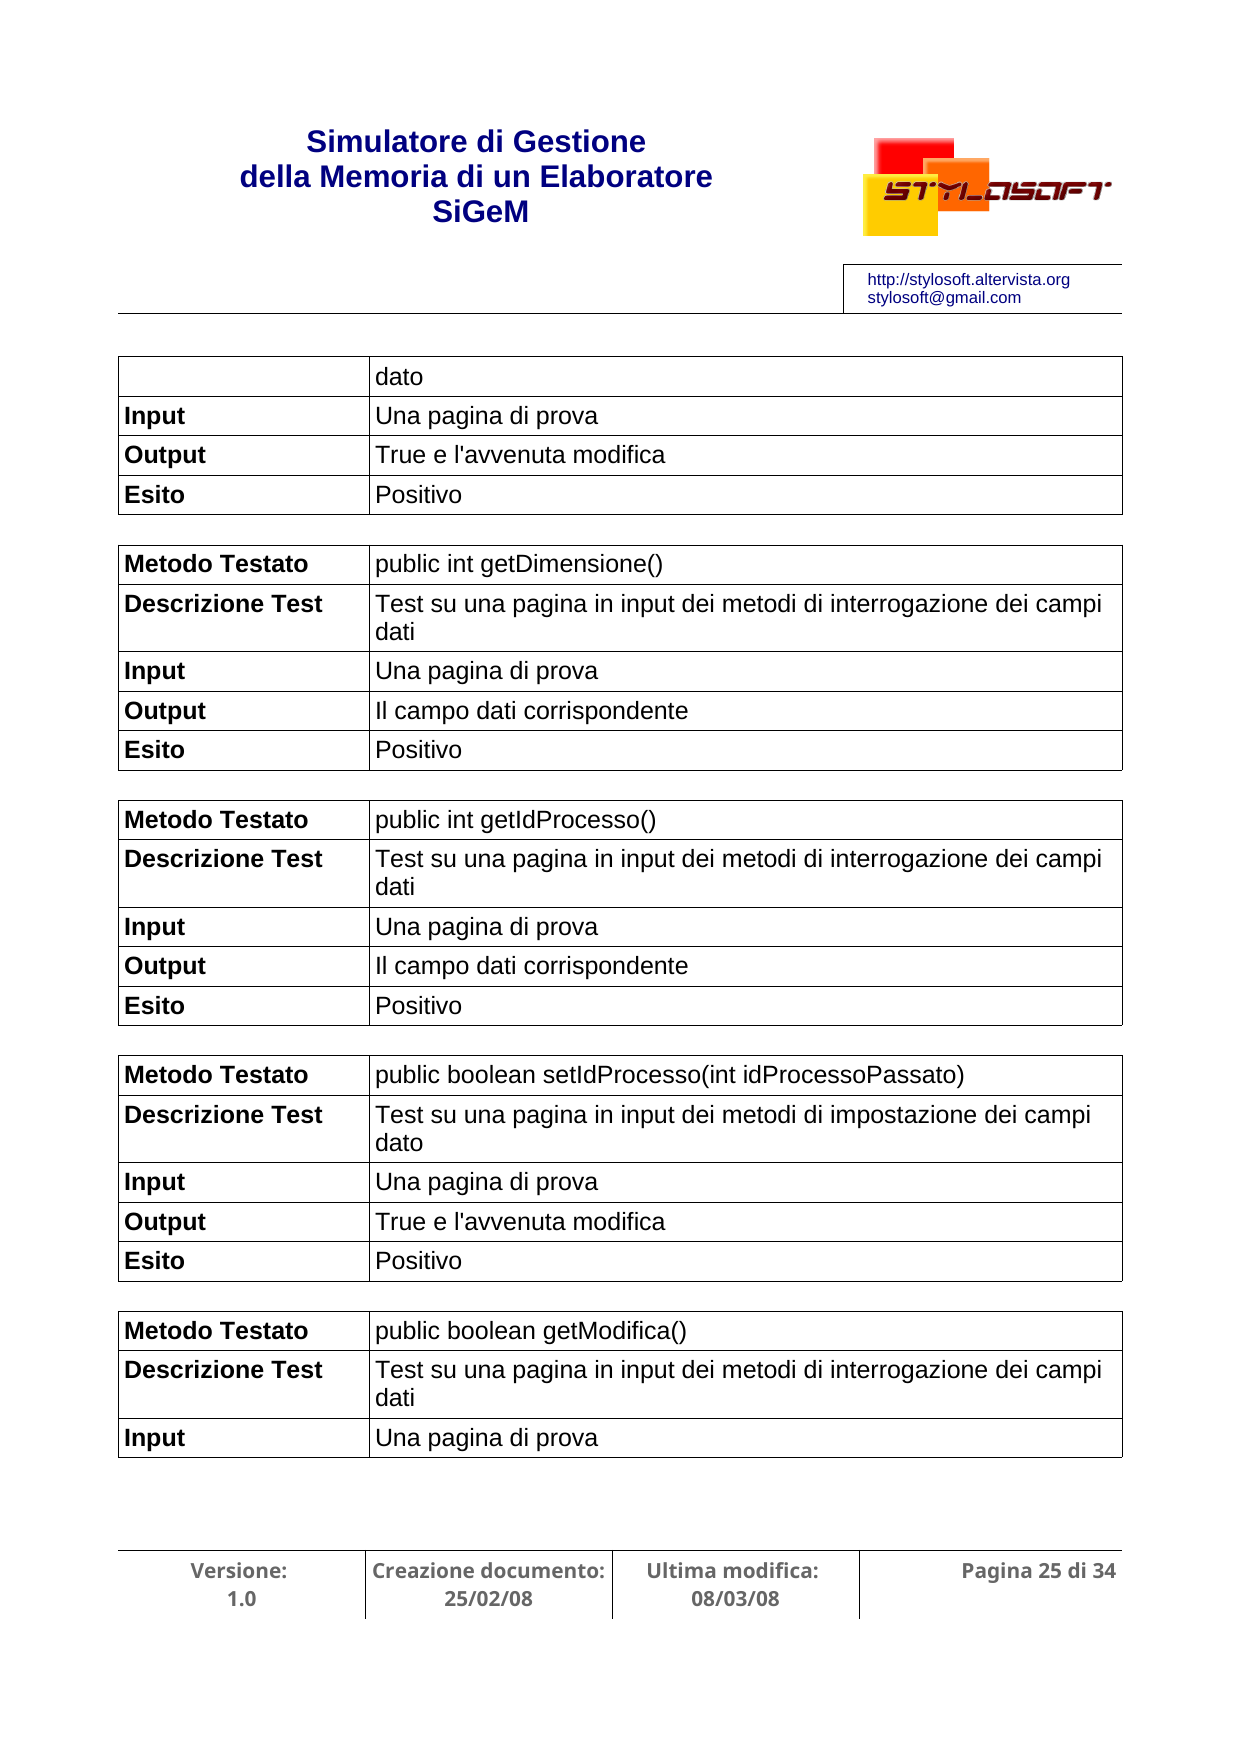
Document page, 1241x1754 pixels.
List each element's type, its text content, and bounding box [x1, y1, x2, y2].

table_header public int getIdProcesso() [370, 801, 1122, 839]
table_cell Test su una pagina in input dei metodi di interrogazione dei campi dati [370, 585, 1122, 651]
table_cell Test su una pagina in input dei metodi di impostazione dei campi dato [370, 1096, 1122, 1162]
table_cell Descrizione Test [119, 1096, 369, 1162]
table_cell Una pagina di prova [370, 652, 1122, 691]
table_cell Una pagina di prova [370, 397, 1122, 435]
table_cell Esito [119, 731, 369, 770]
table_cell Output [119, 436, 369, 475]
table_header Metodo Testato [119, 1312, 369, 1350]
table_cell Output [119, 947, 369, 986]
table_cell Descrizione Test [119, 585, 369, 651]
table_cell Positivo [370, 731, 1122, 770]
table_cell Input [119, 652, 369, 691]
table_cell Input [119, 1419, 369, 1457]
table_cell Descrizione Test [119, 840, 369, 907]
table_cell Input [119, 908, 369, 946]
table_cell Input [119, 1163, 369, 1202]
table_cell Descrizione Test [119, 1351, 369, 1418]
table_cell Test su una pagina in input dei metodi di interrogazione dei campi dati [370, 840, 1122, 907]
table_cell Una pagina di prova [370, 908, 1122, 946]
table_cell Output [119, 1203, 369, 1241]
table_cell True e l'avvenuta modifica [370, 436, 1122, 475]
table_header public int getDimensione() [370, 546, 1122, 584]
table_cell Test su una pagina in input dei metodi di interrogazione dei campi dati [370, 1351, 1122, 1418]
picture [848, 123, 1117, 247]
table_cell Input [119, 397, 369, 435]
table_cell Positivo [370, 1242, 1122, 1281]
table_cell Positivo [370, 987, 1122, 1025]
table_cell dato [370, 357, 1122, 396]
table_header Metodo Testato [119, 801, 369, 839]
table_cell Esito [119, 476, 369, 514]
table_cell Una pagina di prova [370, 1163, 1122, 1202]
table_cell [119, 357, 369, 396]
table_header Metodo Testato [119, 546, 369, 584]
table_cell Una pagina di prova [370, 1419, 1122, 1457]
table_cell Il campo dati corrispondente [370, 947, 1122, 986]
table_cell Il campo dati corrispondente [370, 692, 1122, 730]
table_header public boolean setIdProcesso(int idProcessoPassato) [370, 1056, 1122, 1095]
table_header Metodo Testato [119, 1056, 369, 1095]
table_cell Esito [119, 1242, 369, 1281]
table_cell Output [119, 692, 369, 730]
table_cell Positivo [370, 476, 1122, 514]
table_cell True e l'avvenuta modifica [370, 1203, 1122, 1241]
table_header public boolean getModifica() [370, 1312, 1122, 1350]
table_cell Esito [119, 987, 369, 1025]
